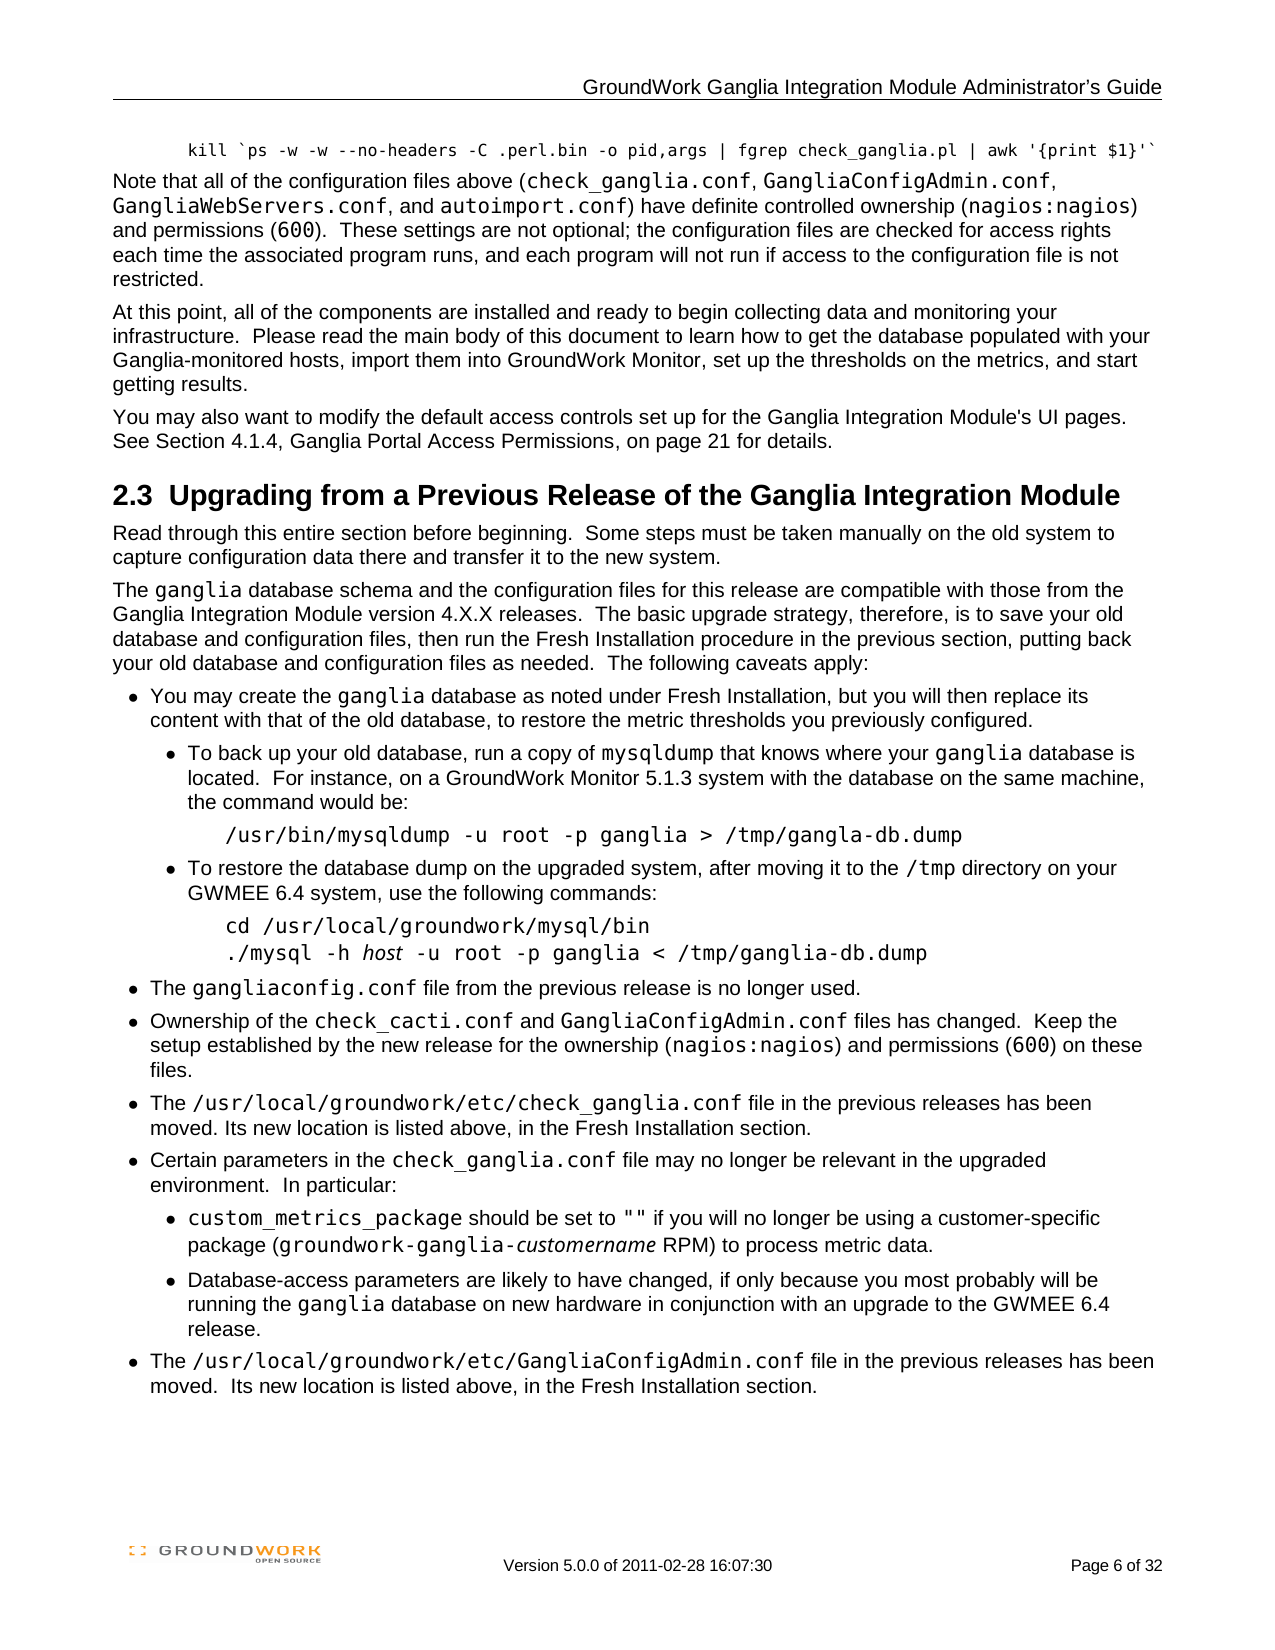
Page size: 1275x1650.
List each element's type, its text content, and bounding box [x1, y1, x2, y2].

list The gangliaconfig.conf file from the previous release is no longer used. [127, 976, 1162, 1000]
picture [129, 1546, 321, 1563]
text The ganglia database schema and the configuration files for this release are compatible with those from the Ganglia Integration Module version 4.X.X releases. The basic upgrade strategy, therefore, is to save your old database and configuration files, then run the Fresh Installation procedure in the previous section, putting back your old database and configuration files as needed. The following caveats apply: [112, 578, 1162, 674]
list Certain parameters in the check_ganglia.conf file may no longer be relevant in the upgraded environment. In particular: [127, 1148, 1162, 1197]
list To restore the database dump on the upgraded system, after moving it to the /tmp directory on your GWMEE 6.4 system, use the following commands: [165, 856, 1162, 904]
list To back up your old database, run a copy of mysqldump that knows where your ganglia database is located. For instance, on a GroundWork Monitor 5.1.3 system with the database on the same machine, the command would be: [165, 741, 1162, 814]
list Database-access parameters are likely to have changed, if only because you most probably will be running the ganglia database on new hardware in conjunction with an upgrade to the GWMEE 6.4 release. [165, 1268, 1162, 1341]
list You may create the ganglia database as noted under Fresh Installation, but you will then replace its content with that of the old database, to restore the metric thresholds you previously configured. [127, 683, 1162, 732]
text ./mysql -h host -u root -p ganglia < /tmp/ganglia-db.dump [225, 938, 1162, 967]
list Ownership of the check_cacti.conf and GangliaConfigAdmin.conf files has changed. Keep the setup established by the new release for the ownership (nagios:nagios) and permissions (600) on these files. [127, 1009, 1162, 1082]
text cd /usr/local/groundwork/mysql/bin [225, 913, 1162, 938]
text Note that all of the configuration files above (check_ganglia.conf, GangliaConfigAdmin.conf, GangliaWebServers.conf, and autoimport.conf) have definite controlled ownership (nagios:nagios) and permissions (600). These settings are not optional; the configuration files are checked for access rights each time the associated program runs, and each program will not run if access to the configuration file is not restricted. [112, 169, 1162, 291]
text At this point, all of the components are installed and ready to begin collecting data and monitoring your infrastructure. Please read the main body of this document to learn how to get the database populated with your Ganglia-monitored hosts, import them into GroundWork Monitor, set up the thresholds on the metrics, and start getting results. [112, 300, 1162, 396]
subtitle Upgrading from a Previous Release of the Ganglia Integration Module [112, 478, 1162, 512]
list The /usr/local/groundwork/etc/check_ganglia.conf file in the previous releases has been moved. Its new location is listed above, in the Fresh Installation section. [127, 1091, 1162, 1139]
text You may also want to modify the default access controls set up for the Ganglia Integration Module's UI pages. See Section 4.1.4, Ganglia Portal Access Permissions, on page 21 for details. [112, 405, 1162, 453]
list The /usr/local/groundwork/etc/GangliaConfigAdmin.conf file in the previous releases has been moved. Its new location is listed above, in the Fresh Installation section. [127, 1349, 1162, 1398]
text /usr/bin/mysqldump -u root -p ganglia > /tmp/gangla-db.dump [225, 823, 1162, 847]
text Read through this entire section before beginning. Some steps must be taken manually on the old system to capture configuration data there and transfer it to the new system. [112, 521, 1162, 569]
list custom_metrics_package should be set to "" if you will no longer be using a customer-specific package (groundwork-ganglia-customername RPM) to process metric data. [165, 1206, 1162, 1259]
text kill `ps -w -w --no-headers -C .perl.bin -o pid,args | fgrep check_ganglia.pl | awk '{print $1}'` [187, 141, 1162, 161]
